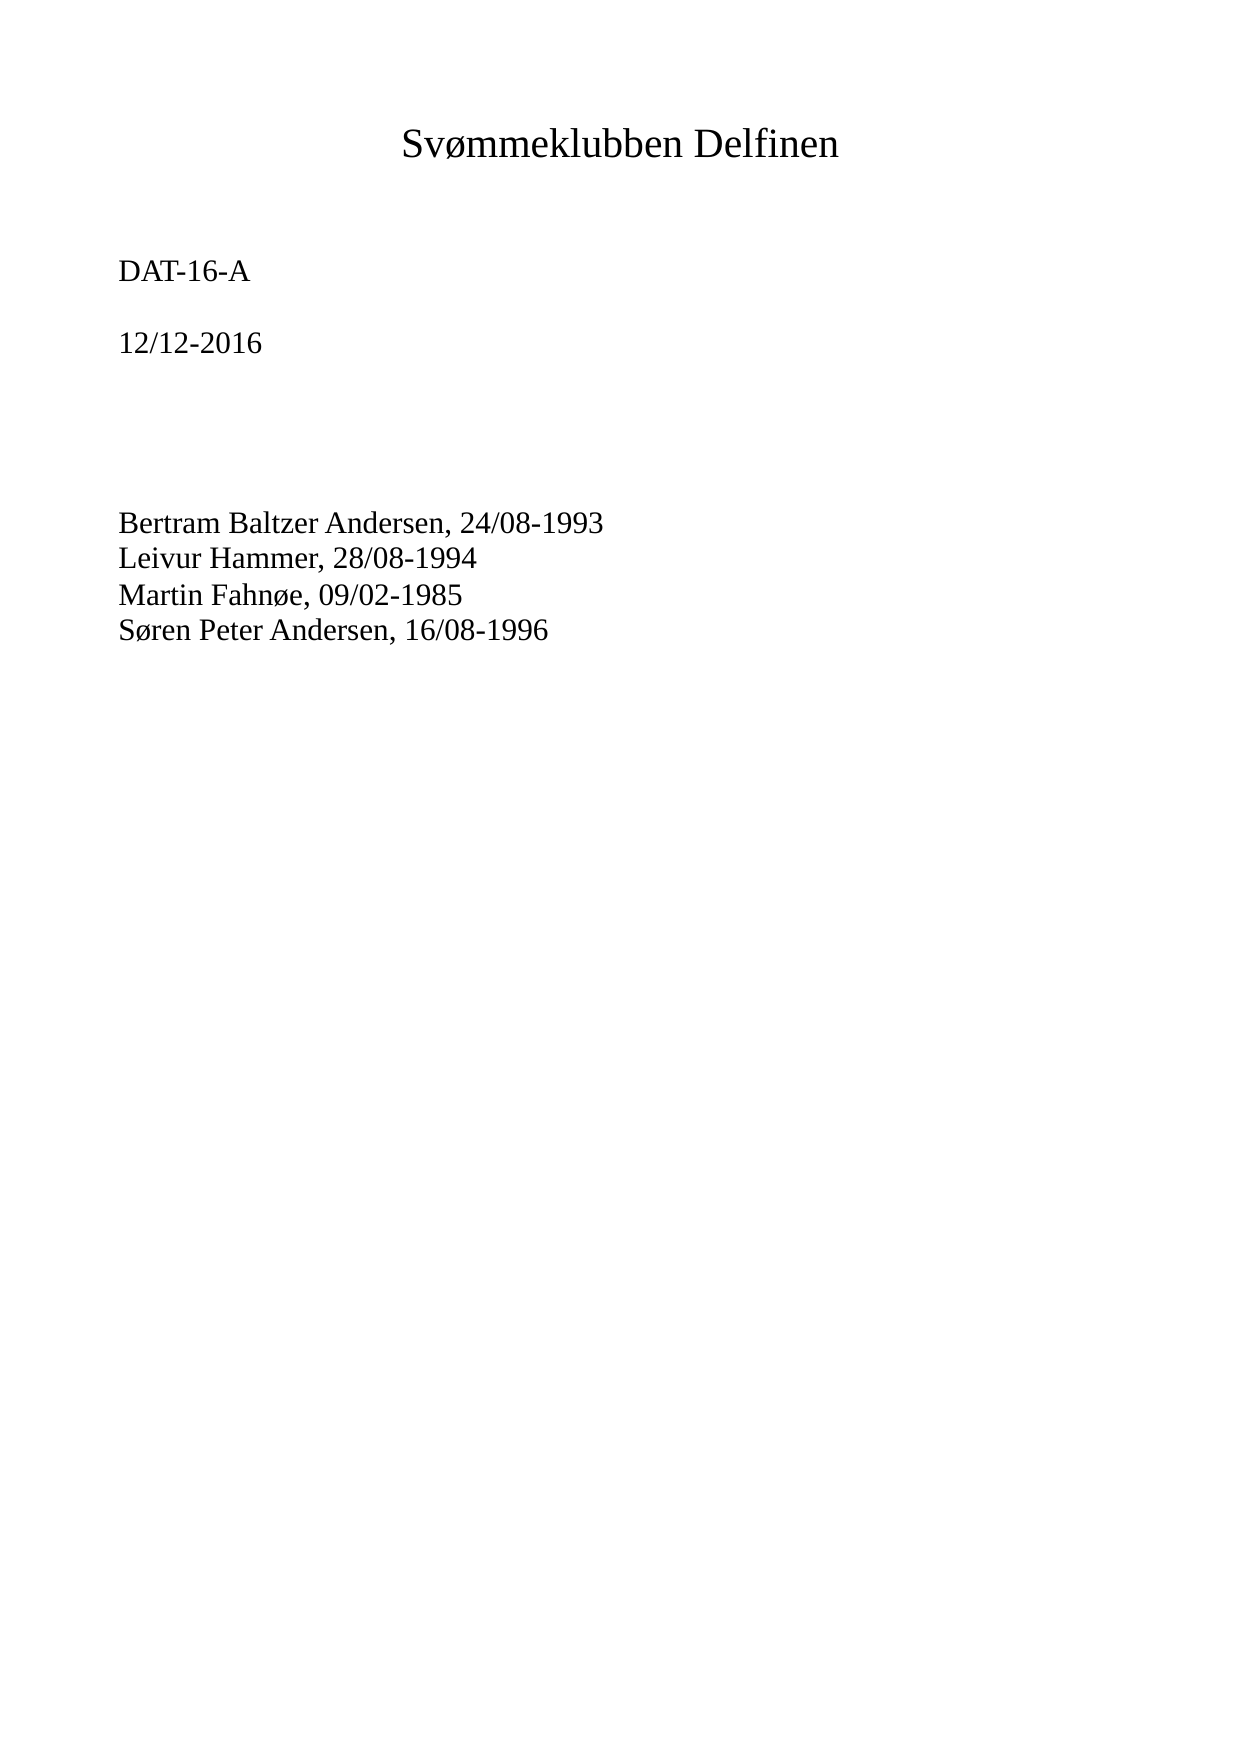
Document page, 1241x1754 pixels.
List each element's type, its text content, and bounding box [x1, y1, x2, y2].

text Svømmeklubben Delfinen [118, 118, 1122, 166]
text Bertram Baltzer Andersen, 24/08-1993 [118, 504, 1122, 540]
text Søren Peter Andersen, 16/08-1996 [118, 612, 1122, 648]
text Leivur Hammer, 28/08-1994 [118, 540, 1122, 576]
text DAT-16-A [118, 252, 1122, 288]
text 12/12-2016 [118, 324, 1122, 360]
text Martin Fahnøe, 09/02-1985 [118, 576, 1122, 612]
